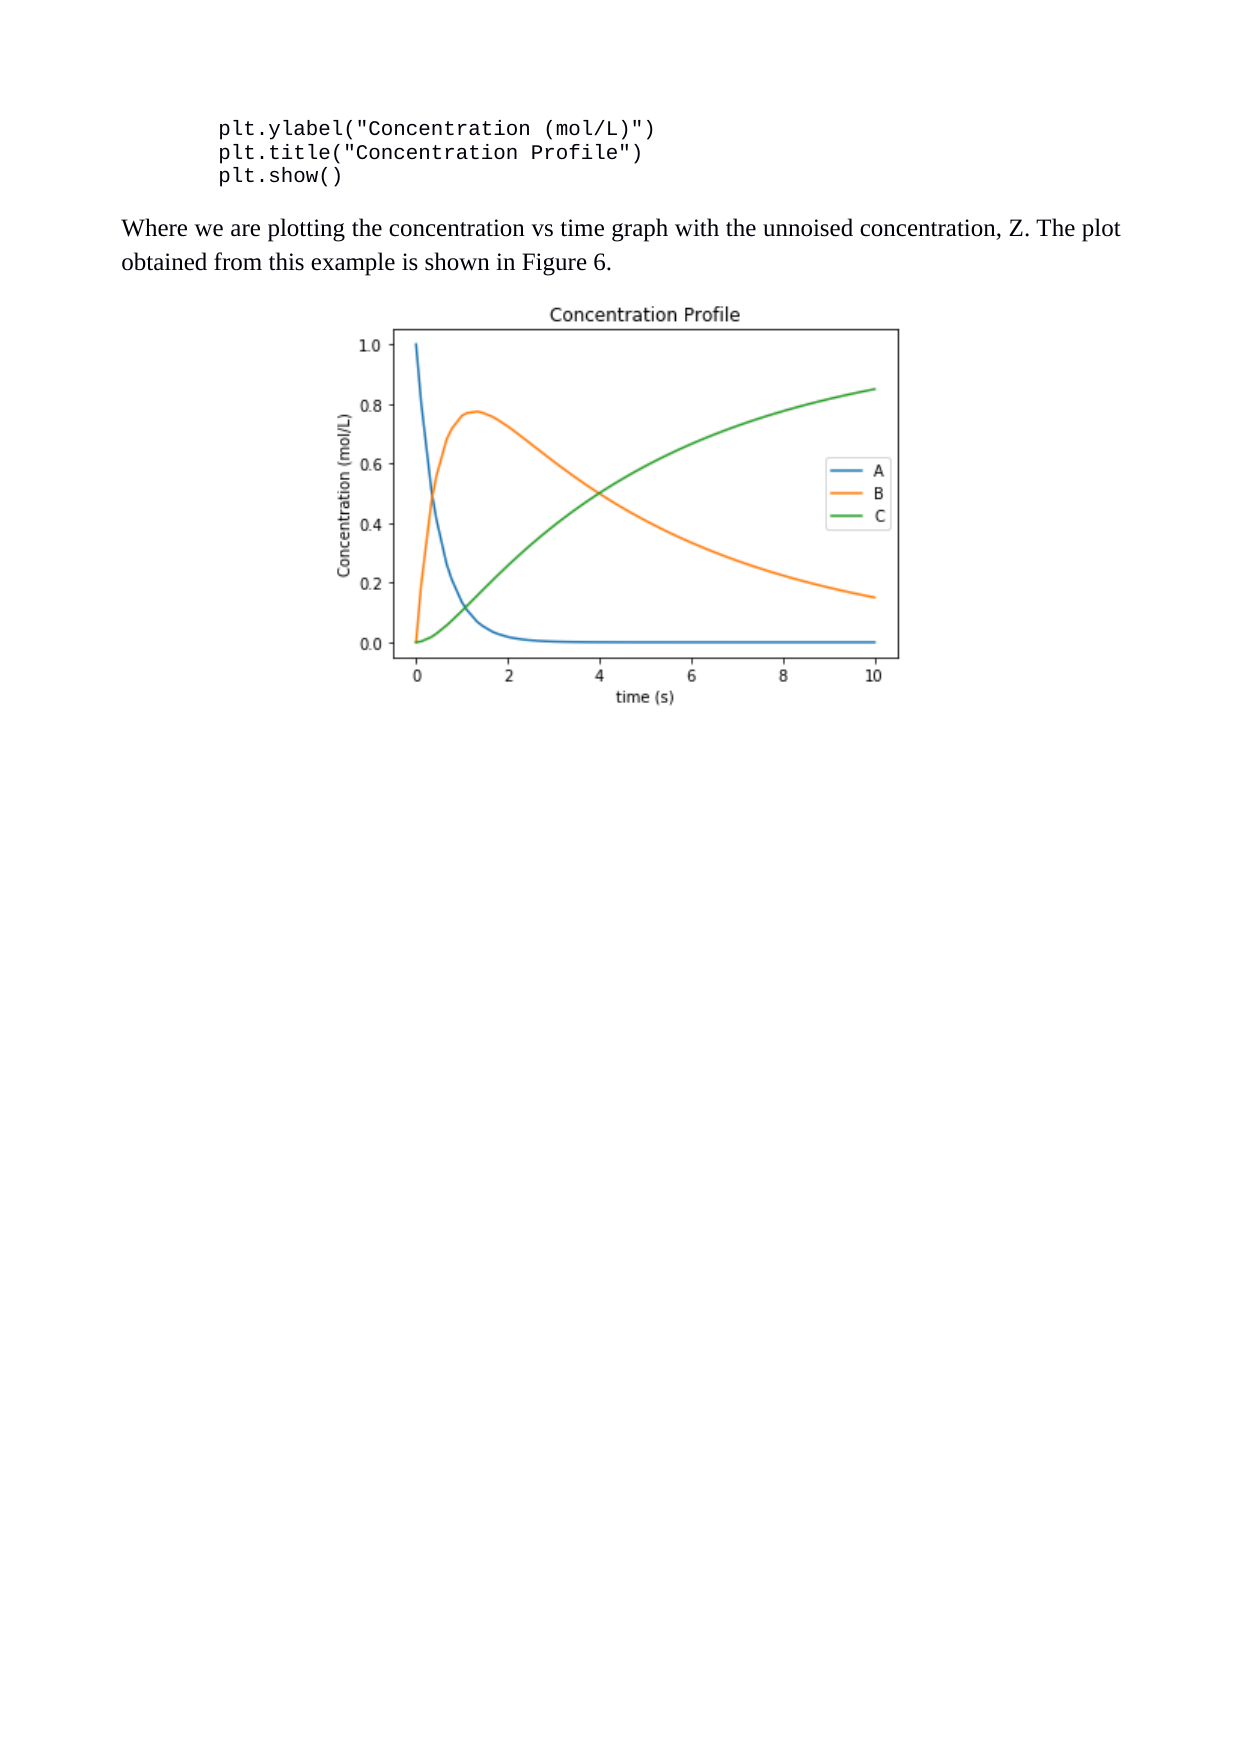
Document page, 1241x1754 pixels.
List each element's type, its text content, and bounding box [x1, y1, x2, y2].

text Where we are plotting the concentration vs time graph with the unnoised concentration, Z. The plot obtained from this example is shown in Figure 6. [121, 213, 1122, 276]
text plt.show() [118, 165, 1116, 189]
text plt.ylabel("Concentration (mol/L)") [118, 118, 1116, 142]
text plt.title("Concentration Profile") [118, 142, 1116, 165]
picture [327, 296, 913, 715]
